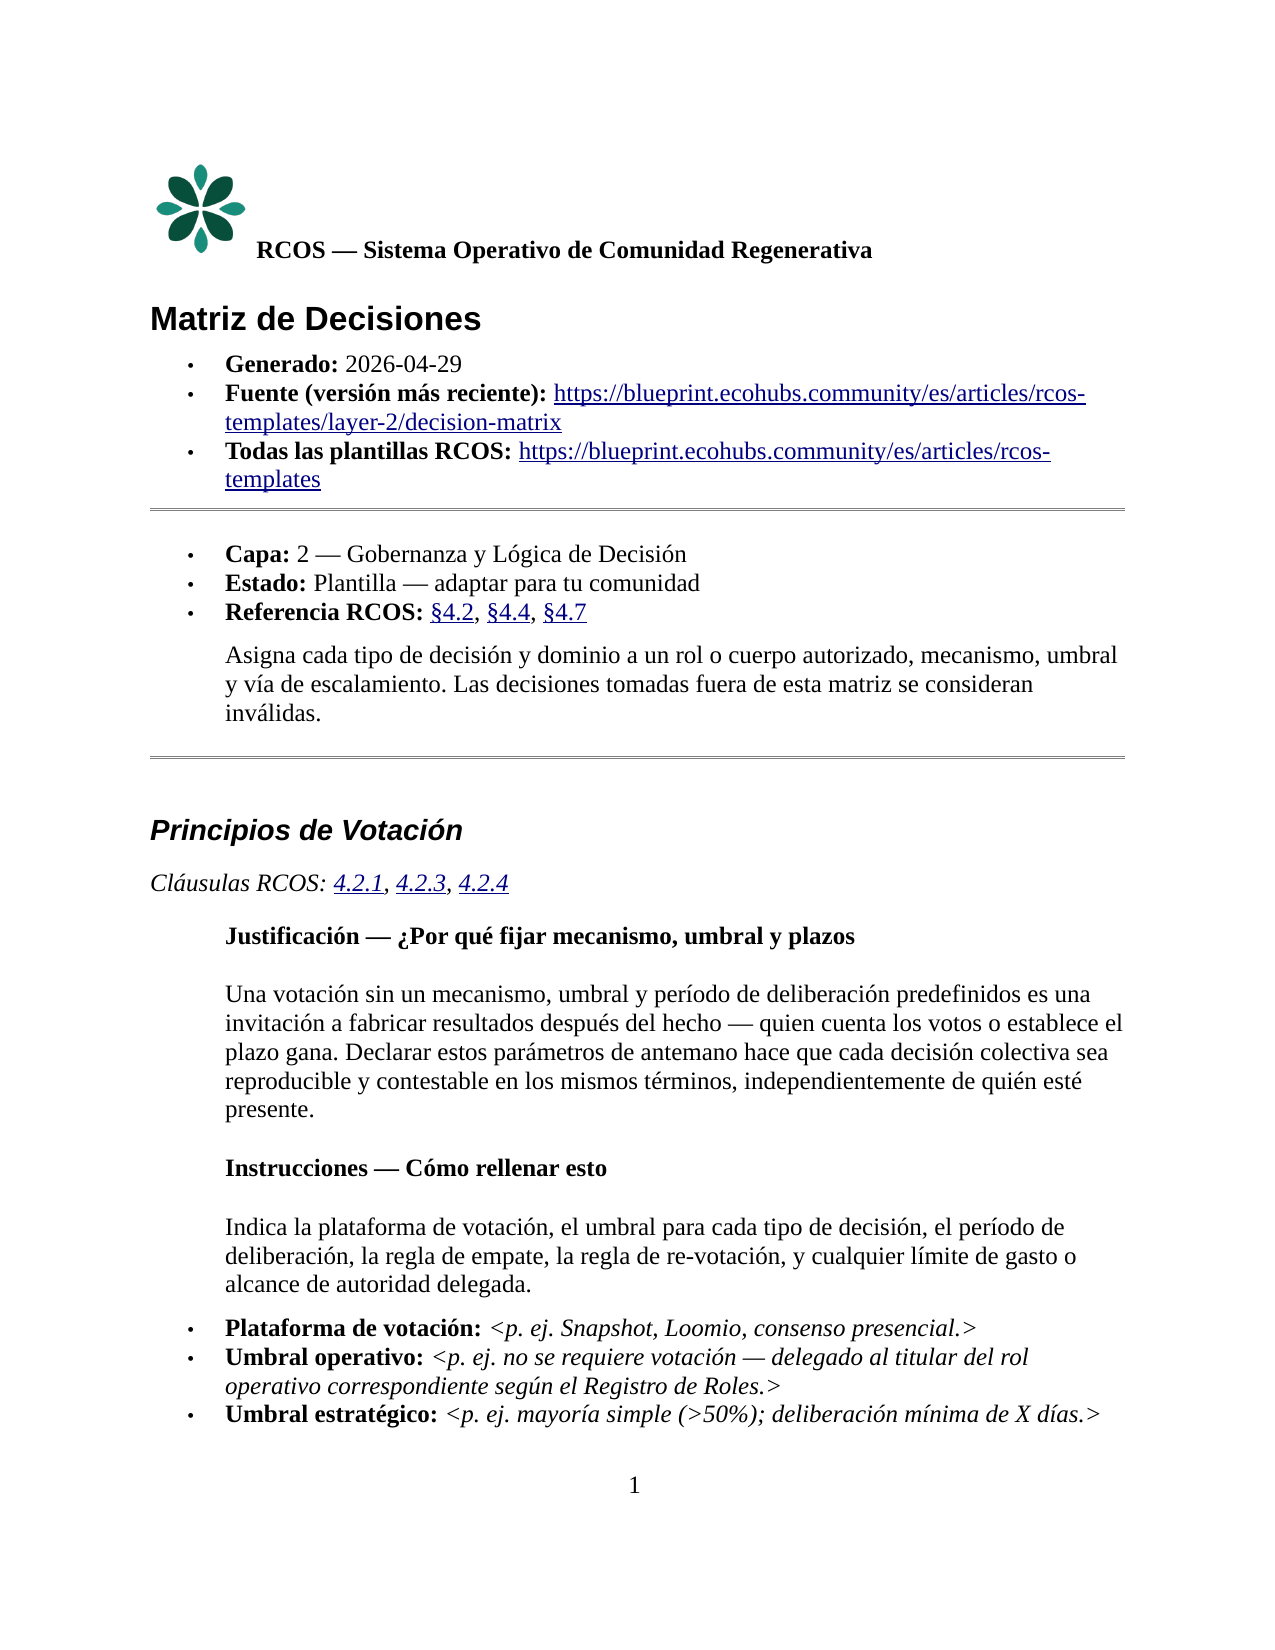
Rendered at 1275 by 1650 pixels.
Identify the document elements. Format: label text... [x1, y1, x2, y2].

list Capa: 2 — Gobernanza y Lógica de Decisión [187, 539, 1125, 568]
subtitle Principios de Votación [150, 813, 1125, 847]
text Justificación — ¿Por qué fijar mecanismo, umbral y plazos [225, 921, 1125, 949]
picture [150, 158, 251, 259]
text RCOS — Sistema Operativo de Comunidad Regenerativa [150, 159, 1125, 264]
list Estado: Plantilla — adaptar para tu comunidad [187, 568, 1125, 597]
text Instrucciones — Cómo rellenar esto [225, 1153, 1125, 1182]
list Referencia RCOS: §4.2, §4.4, §4.7 [187, 597, 1125, 626]
list Todas las plantillas RCOS: https://blueprint.ecohubs.community/es/articles/rcos-templates [187, 436, 1125, 493]
list Umbral operativo: <p. ej. no se requiere votación — delegado al titular del rol operativo correspondiente según el Registro de Roles.> [187, 1342, 1125, 1399]
list Umbral estratégico: <p. ej. mayoría simple (>50%); deliberación mínima de X días.> [187, 1399, 1125, 1428]
text Indica la plataforma de votación, el umbral para cada tipo de decisión, el período de deliberación, la regla de empate, la regla de re-votación, y cualquier límite de gasto o alcance de autoridad delegada. [225, 1212, 1125, 1298]
subtitle Matriz de Decisiones [150, 298, 1125, 337]
list Generado: 2026-04-29 [187, 349, 1125, 378]
list Fuente (versión más reciente): https://blueprint.ecohubs.community/es/articles/rcos-templates/layer-2/decision-matrix [187, 378, 1125, 436]
text Una votación sin un mecanismo, umbral y período de deliberación predefinidos es una invitación a fabricar resultados después del hecho — quien cuenta los votos o establece el plazo gana. Declarar estos parámetros de antemano hace que cada decisión colectiva sea reproducible y contestable en los mismos términos, independientemente de quién esté presente. [225, 979, 1125, 1123]
list Plataforma de votación: <p. ej. Snapshot, Loomio, consenso presencial.> [187, 1313, 1125, 1342]
text Cláusulas RCOS: 4.2.1, 4.2.3, 4.2.4 [150, 868, 1125, 897]
text Asigna cada tipo de decisión y dominio a un rol o cuerpo autorizado, mecanismo, umbral y vía de escalamiento. Las decisiones tomadas fuera de esta matriz se consideran inválidas. [225, 641, 1125, 727]
